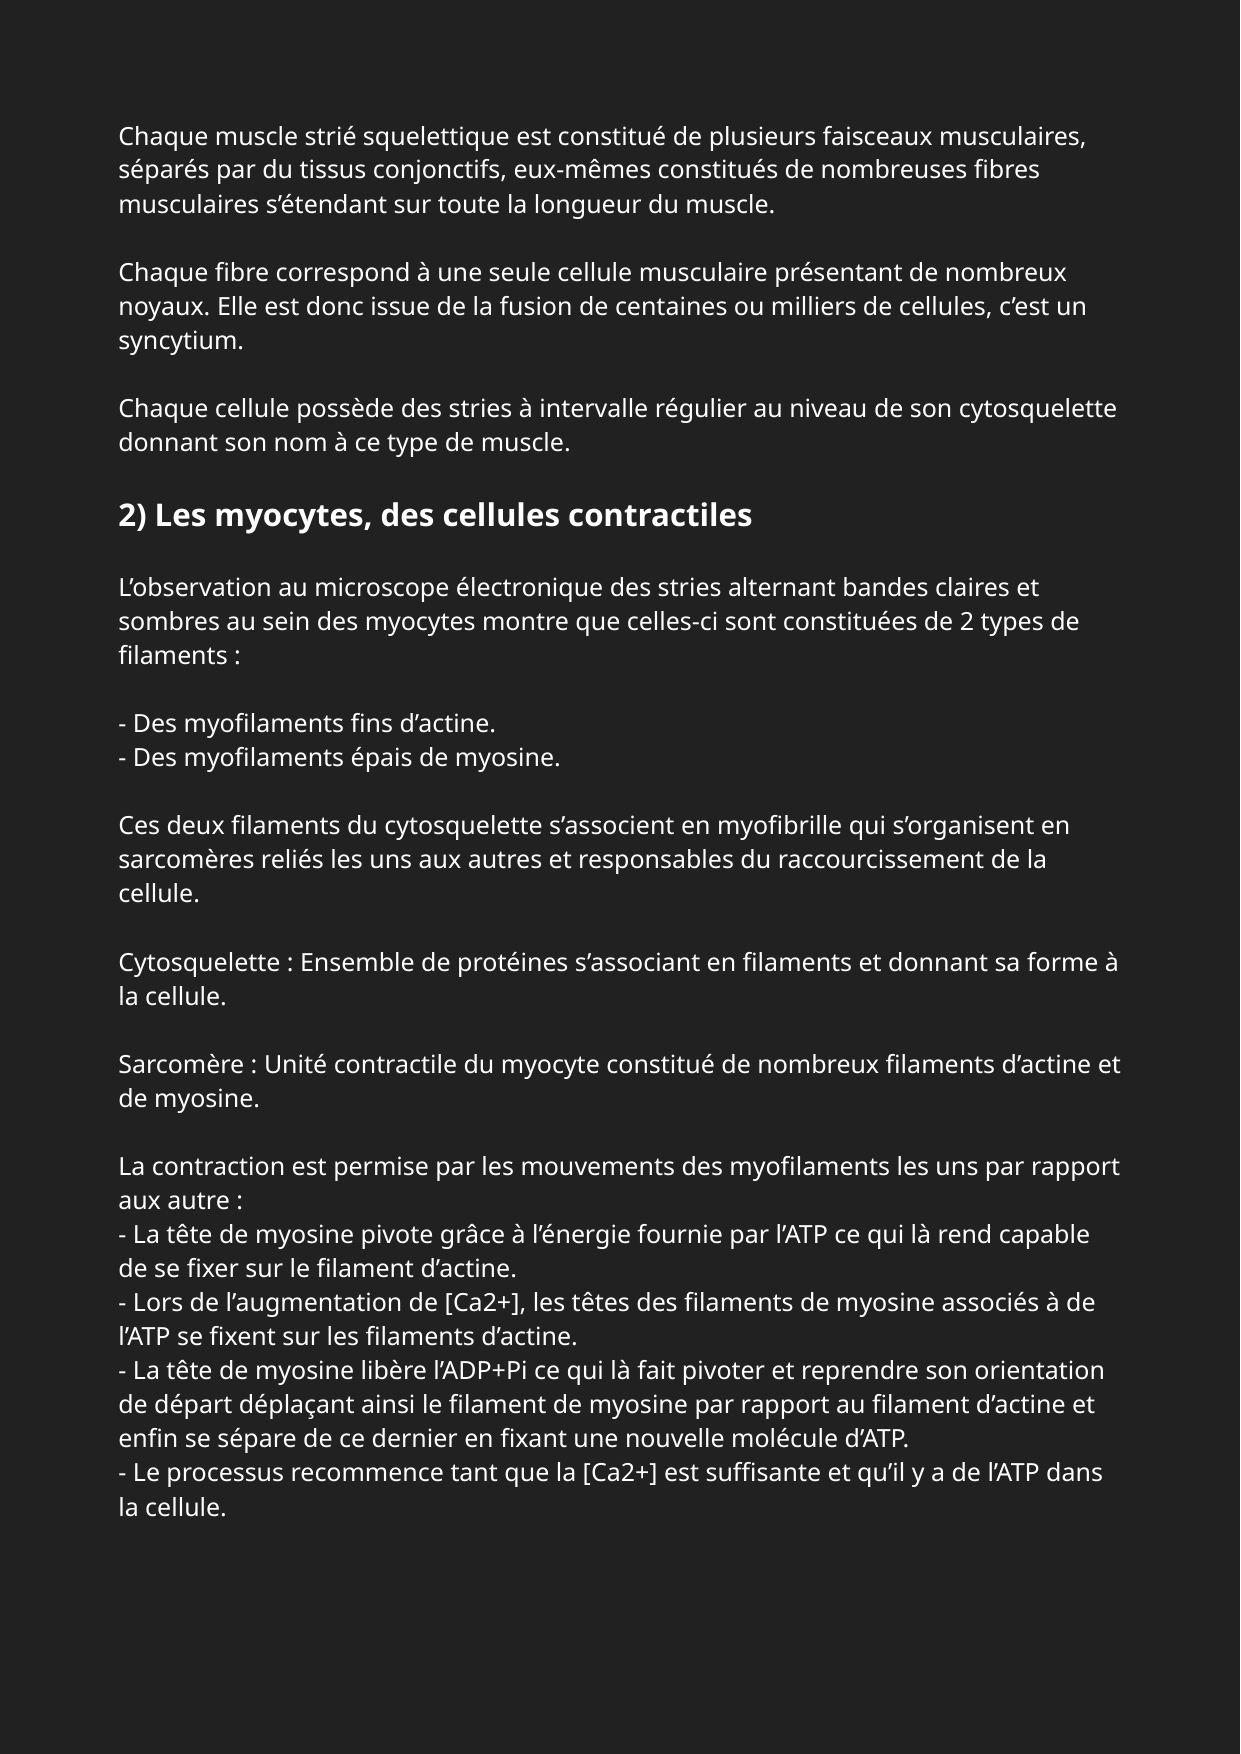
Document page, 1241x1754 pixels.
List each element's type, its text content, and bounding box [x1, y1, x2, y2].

text Chaque muscle strié squelettique est constitué de plusieurs faisceaux musculaires, séparés par du tissus conjonctifs, eux-mêmes constitués de nombreuses fibres musculaires s’étendant sur toute la longueur du muscle. [118, 118, 1122, 220]
text Sarcomère : Unité contractile du myocyte constitué de nombreux filaments d’actine et de myosine. [118, 1046, 1122, 1114]
text - Lors de l’augmentation de [Ca2+], les têtes des filaments de myosine associés à de l’ATP se fixent sur les filaments d’actine. [118, 1285, 1122, 1353]
text - Des myofilaments fins d’actine. [118, 706, 1122, 740]
text Chaque cellule possède des stries à intervalle régulier au niveau de son cytosquelette donnant son nom à ce type de muscle. [118, 391, 1122, 459]
text Ces deux filaments du cytosquelette s’associent en myofibrille qui s’organisent en sarcomères reliés les uns aux autres et responsables du raccourcissement de la cellule. [118, 808, 1122, 910]
text Chaque fibre correspond à une seule cellule musculaire présentant de nombreux noyaux. Elle est donc issue de la fusion de centaines ou milliers de cellules, c’est un syncytium. [118, 254, 1122, 357]
text - Des myofilaments épais de myosine. [118, 740, 1122, 774]
text L’observation au microscope électronique des stries alternant bandes claires et sombres au sein des myocytes montre que celles-ci sont constituées de 2 types de filaments : [118, 569, 1122, 672]
text - La tête de myosine libère l’ADP+Pi ce qui là fait pivoter et reprendre son orientation de départ déplaçant ainsi le filament de myosine par rapport au filament d’actine et enfin se sépare de ce dernier en fixant une nouvelle molécule d’ATP. [118, 1353, 1122, 1455]
text Cytosquelette : Ensemble de protéines s’associant en filaments et donnant sa forme à la cellule. [118, 944, 1122, 1012]
text La contraction est permise par les mouvements des myofilaments les uns par rapport aux autre : [118, 1148, 1122, 1217]
text - Le processus recommence tant que la [Ca2+] est suffisante et qu’il y a de l’ATP dans la cellule. [118, 1455, 1122, 1523]
text - La tête de myosine pivote grâce à l’énergie fournie par l’ATP ce qui là rend capable de se fixer sur le filament d’actine. [118, 1217, 1122, 1285]
text 2) Les myocytes, des cellules contractiles [118, 493, 1122, 535]
